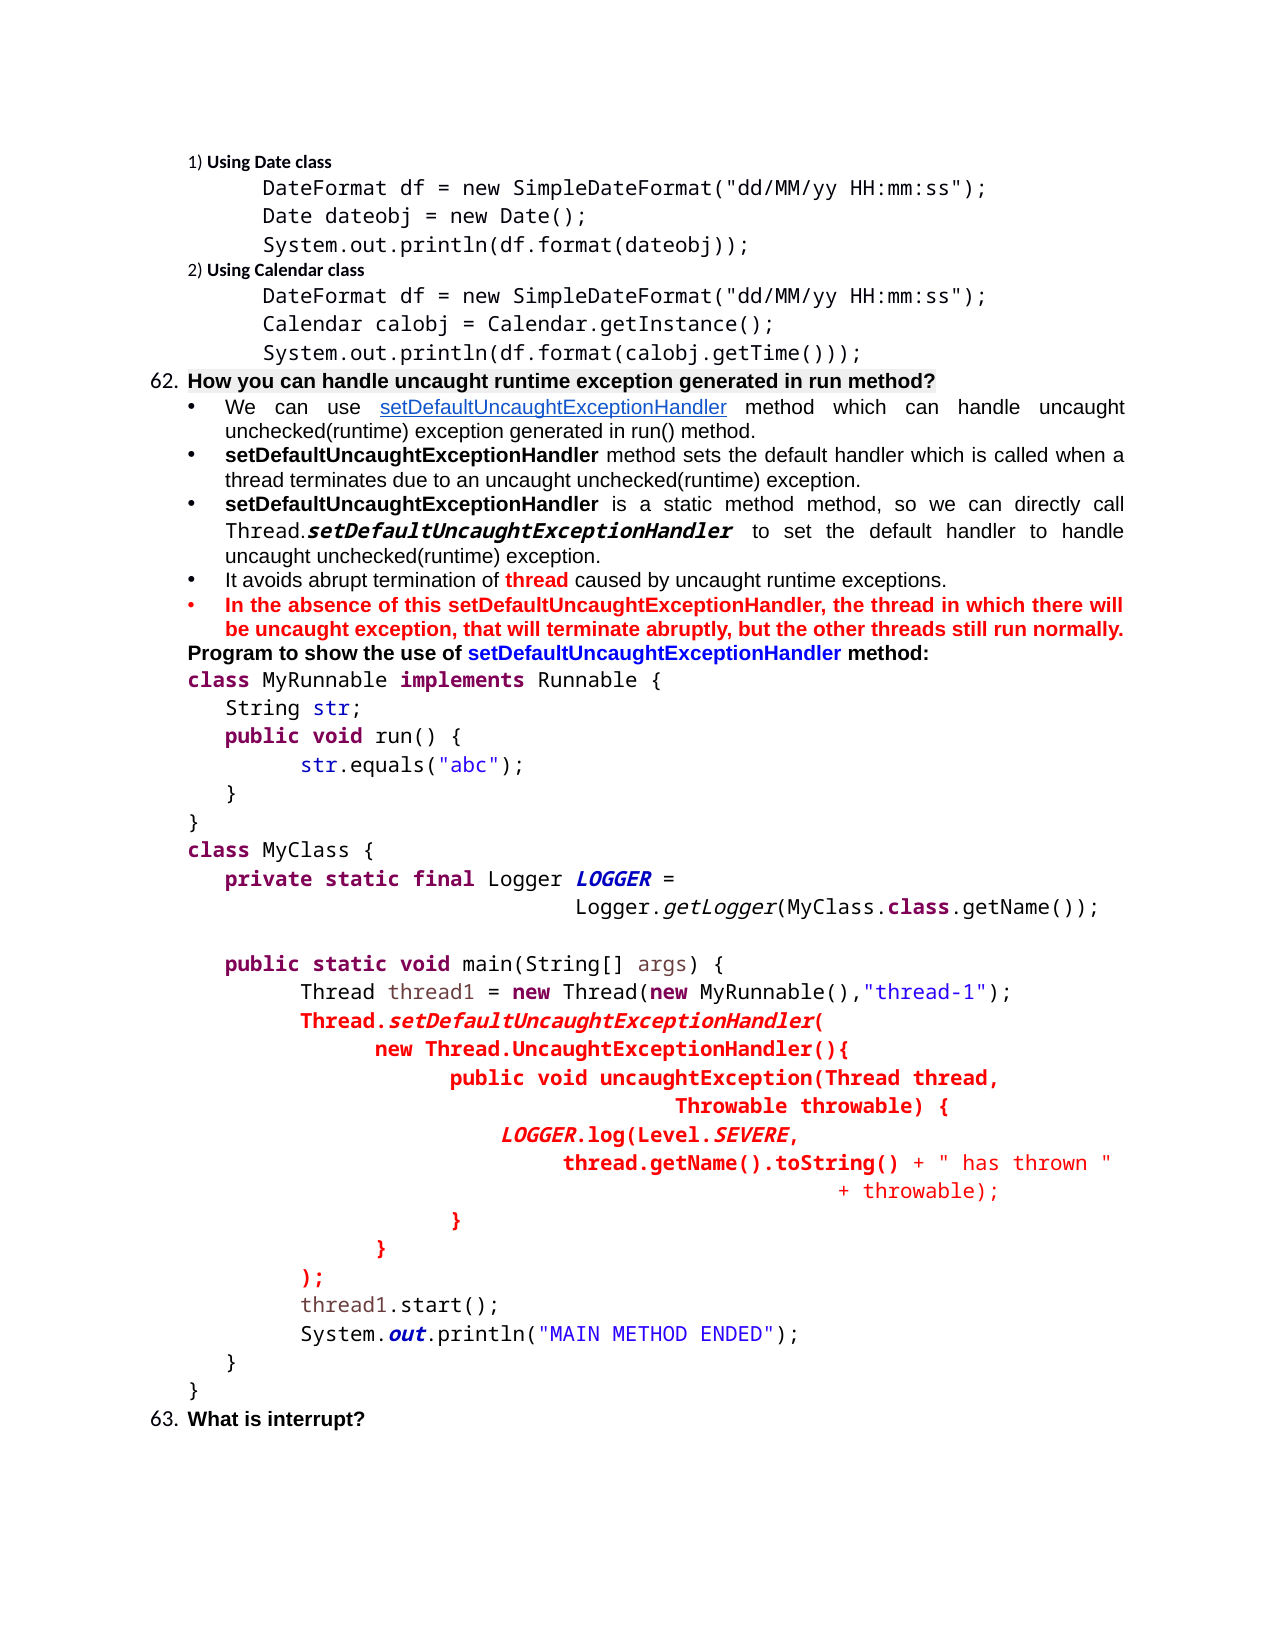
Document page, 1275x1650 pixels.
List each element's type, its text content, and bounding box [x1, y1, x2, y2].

list What is interrupt? [150, 1404, 1125, 1432]
list LOGGER.log(Level.SEVERE, [150, 1120, 1125, 1148]
list Date dateobj = new Date(); [225, 201, 1125, 230]
list System.out.println(df.format(dateobj)); [225, 230, 1125, 258]
list 1) Using Date class [150, 150, 1125, 173]
list + throwable); [150, 1177, 1125, 1205]
list String str; [150, 693, 1125, 722]
list Logger.getLogger(MyClass.class.getName()); [150, 892, 1125, 921]
list } [150, 1347, 1125, 1376]
list public void run() { [150, 722, 1125, 750]
list } [150, 1376, 1125, 1404]
list Thread.setDefaultUncaughtExceptionHandler( [150, 1006, 1125, 1034]
list DateFormat df = new SimpleDateFormat("dd/MM/yy HH:mm:ss"); [225, 173, 1125, 201]
list setDefaultUncaughtExceptionHandler is a static method method, so we can directly call Thread.setDefaultUncaughtExceptionHandler to set the default handler to handle uncaught unchecked(runtime) exception. [187, 491, 1125, 568]
list } [150, 1205, 1125, 1233]
list Throwable throwable) { [150, 1091, 1125, 1120]
list DateFormat df = new SimpleDateFormat("dd/MM/yy HH:mm:ss"); [225, 281, 1125, 309]
list System.out.println(df.format(calobj.getTime())); [225, 338, 1125, 366]
list } [150, 807, 1125, 835]
list Thread thread1 = new Thread(new MyRunnable(),"thread-1"); [150, 977, 1125, 1006]
list class MyRunnable implements Runnable { [150, 665, 1125, 693]
list } [150, 1233, 1125, 1262]
list Calendar calobj = Calendar.getInstance(); [225, 309, 1125, 338]
list We can use setDefaultUncaughtExceptionHandler method which can handle uncaught unchecked(runtime) exception generated in run() method. [187, 394, 1125, 443]
list str.equals("abc"); [150, 750, 1125, 778]
list public static void main(String[] args) { [150, 949, 1125, 977]
list private static final Logger LOGGER = [150, 864, 1125, 892]
list ); [150, 1262, 1125, 1290]
list In the absence of this setDefaultUncaughtExceptionHandler, the thread in which there will be uncaught exception, that will terminate abruptly, but the other threads still run normally. [187, 593, 1125, 641]
list class MyClass { [150, 835, 1125, 864]
list } [150, 778, 1125, 807]
list How you can handle uncaught runtime exception generated in run method? [150, 366, 1125, 394]
list Program to show the use of setDefaultUncaughtExceptionHandler method: [150, 641, 1125, 665]
list thread.getName().toString() + " has thrown " [150, 1148, 1125, 1177]
list setDefaultUncaughtExceptionHandler method sets the default handler which is called when a thread terminates due to an uncaught unchecked(runtime) exception. [187, 443, 1125, 491]
list new Thread.UncaughtExceptionHandler(){ [150, 1034, 1125, 1063]
list public void uncaughtException(Thread thread, [150, 1063, 1125, 1091]
list System.out.println("MAIN METHOD ENDED"); [150, 1319, 1125, 1347]
list thread1.start(); [150, 1290, 1125, 1319]
list 2) Using Calendar class [150, 258, 1125, 281]
list It avoids abrupt termination of thread caused by uncaught runtime exceptions. [187, 568, 1125, 593]
